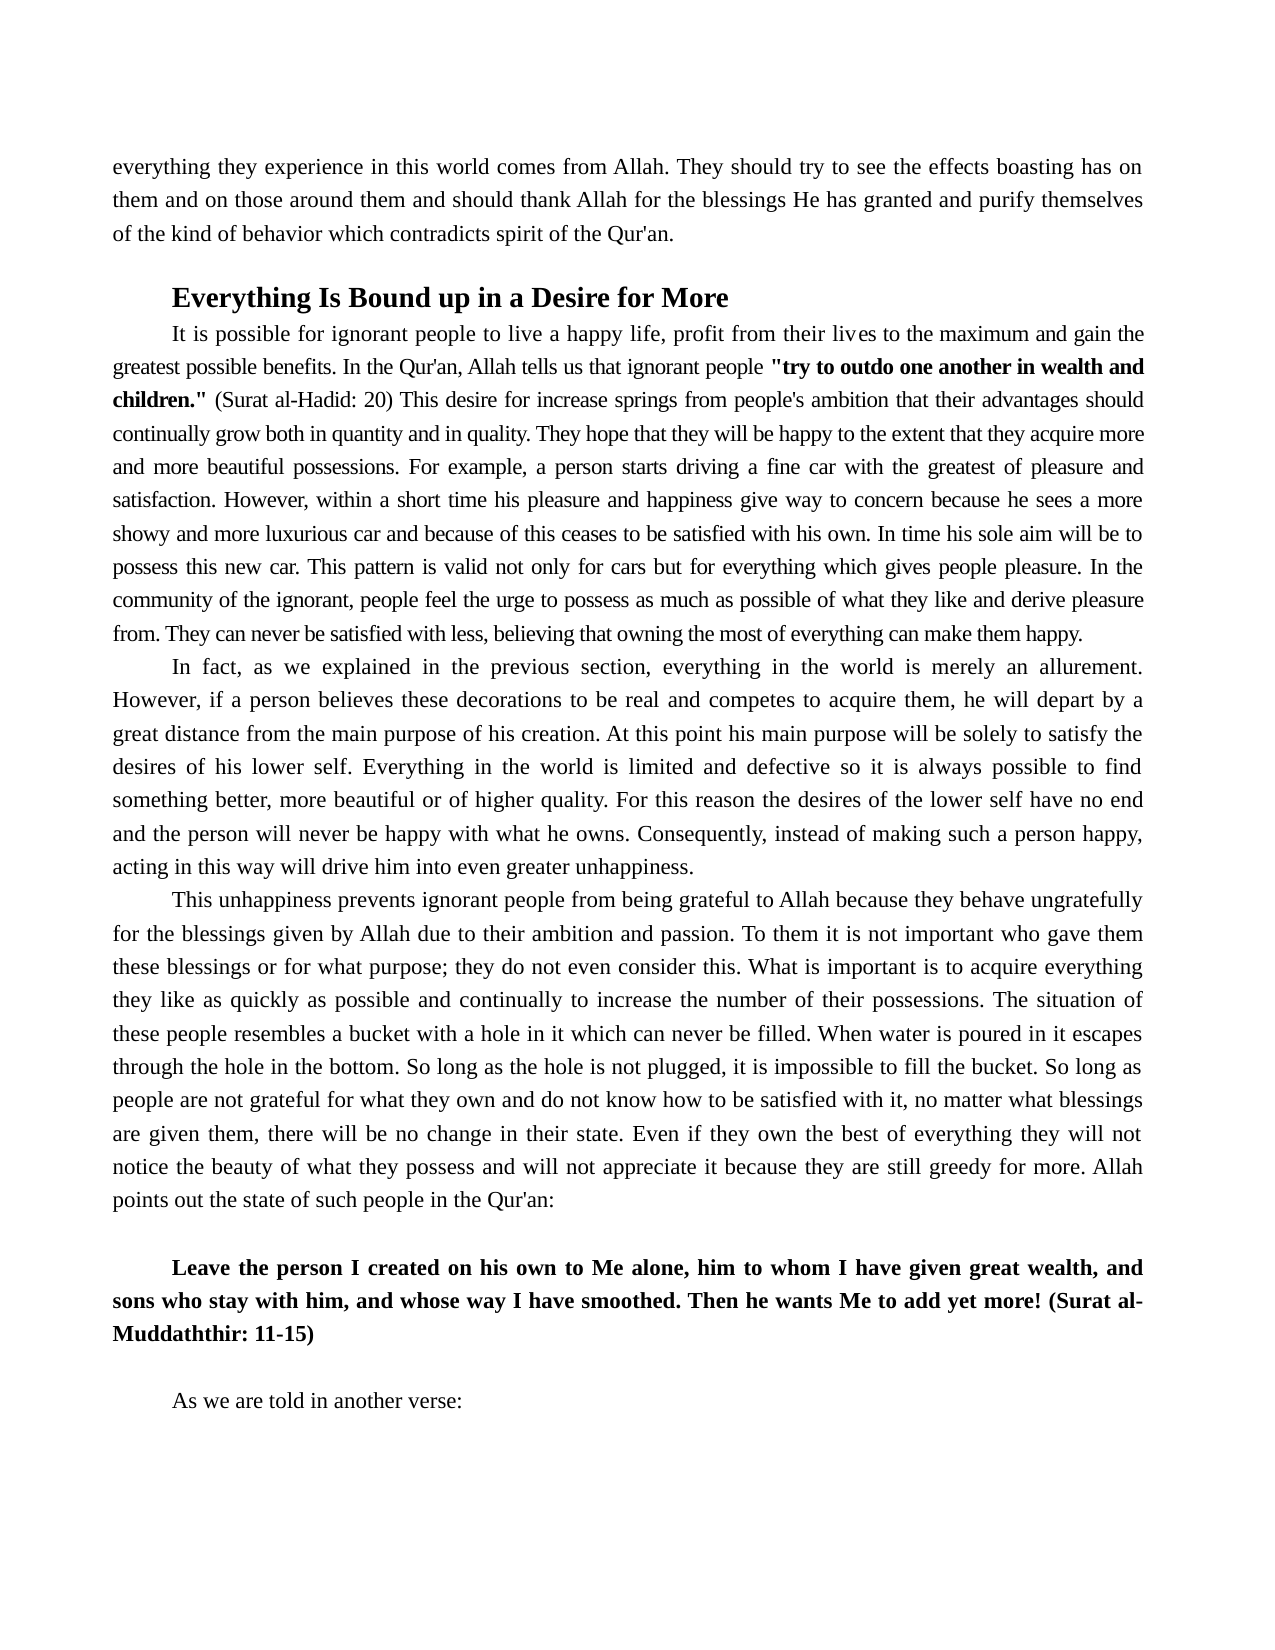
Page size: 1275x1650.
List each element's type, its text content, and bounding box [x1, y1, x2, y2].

text It is possible for ignorant people to live a happy life, profit from their lives to the maximum and gain the greatest possible benefits. In the Qur'an, Allah tells us that ignorant people "try to outdo one another in wealth and children." (Surat al-Hadid: 20) This desire for increase springs from people's ambition that their advantages should continually grow both in quantity and in quality. They hope that they will be happy to the extent that they acquire more and more beautiful possessions. For example, a person starts driving a fine car with the greatest of pleasure and satisfaction. However, within a short time his pleasure and happiness give way to concern because he sees a more showy and more luxurious car and because of this ceases to be satisfied with his own. In time his sole aim will be to possess this new car. This pattern is valid not only for cars but for everything which gives people pleasure. In the community of the ignorant, people feel the urge to possess as much as possible of what they like and derive pleasure from. They can never be satisfied with less, believing that owning the most of everything can make them happy. [112, 314, 1145, 648]
text This unhappiness prevents ignorant people from being grateful to Allah because they behave ungratefully for the blessings given by Allah due to their ambition and passion. To them it is not important who gave them these blessings or for what purpose; they do not even consider this. What is important is to acquire everything they like as quickly as possible and continually to increase the number of their possessions. The situation of these people resembles a bucket with a hole in it which can never be filled. When water is poured in it escapes through the hole in the bottom. So long as the hole is not plugged, it is impossible to fill the bucket. So long as people are not grateful for what they own and do not know how to be satisfied with it, no matter what blessings are given them, there will be no change in their state. Even if they own the best of everything they will not notice the beauty of what they possess and will not appreciate it because they are still greedy for more. Allah points out the state of such people in the Qur'an: [112, 881, 1145, 1214]
text In fact, as we explained in the previous section, everything in the world is merely an allurement. However, if a person believes these decorations to be real and competes to acquire them, he will depart by a great distance from the main purpose of his creation. At this point his main purpose will be solely to satisfy the desires of his lower self. Everything in the world is limited and defective so it is always possible to find something better, more beautiful or of higher quality. For this reason the desires of the lower self have no end and the person will never be happy with what he owns. Consequently, instead of making such a person happy, acting in this way will drive him into even greater unhappiness. [112, 648, 1145, 881]
text Everything Is Bound up in a Desire for More [112, 281, 1145, 314]
text everything they experience in this world comes from Allah. They should try to see the effects boasting has on them and on those around them and should thank Allah for the blessings He has granted and purify themselves of the kind of behavior which contradicts spirit of the Qur'an. [112, 148, 1145, 248]
text As we are told in another verse: [112, 1382, 1145, 1415]
text Leave the person I created on his own to Me alone, him to whom I have given great wealth, and sons who stay with him, and whose way I have smoothed. Then he wants Me to add yet more! (Surat al-Muddaththir: 11-15) [112, 1248, 1145, 1348]
